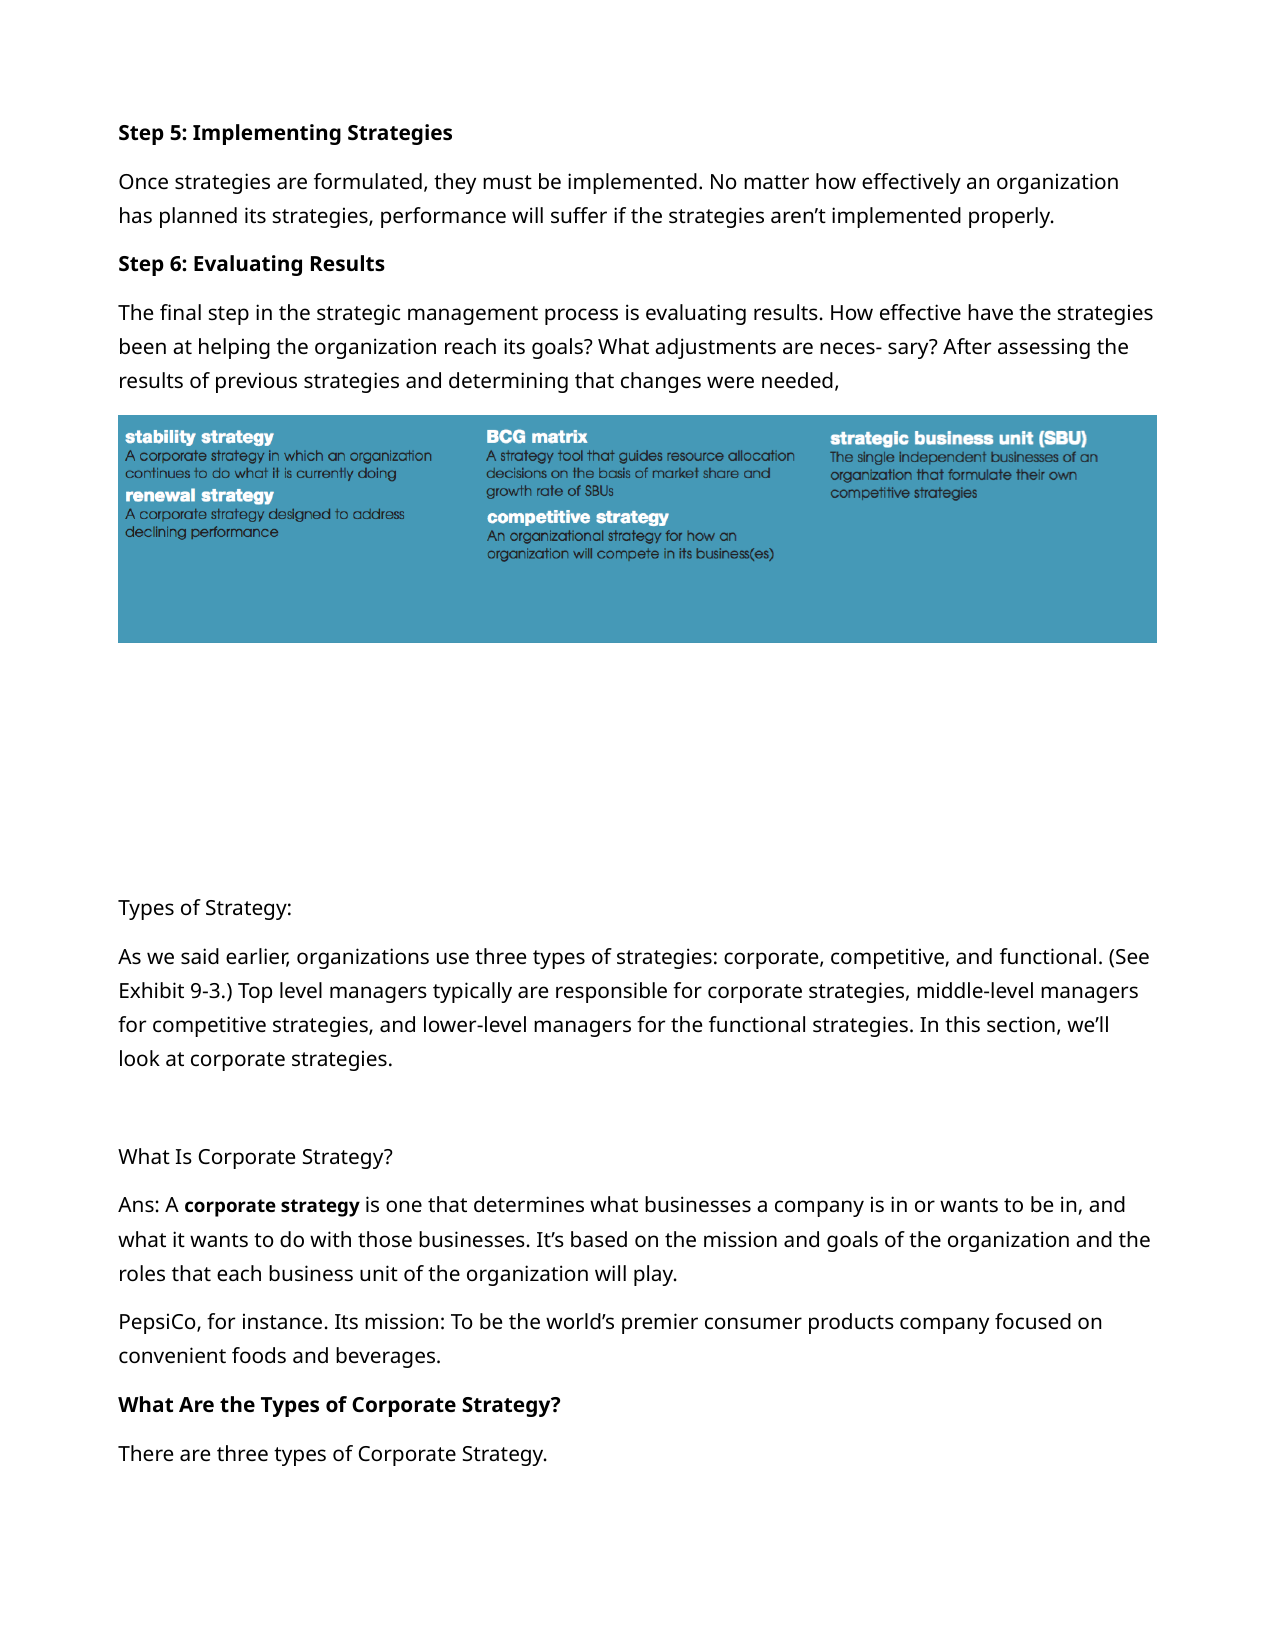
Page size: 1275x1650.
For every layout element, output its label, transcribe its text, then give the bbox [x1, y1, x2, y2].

text Step 5: Implementing Strategies [118, 118, 1157, 147]
text The final step in the strategic management process is evaluating results. How effective have the strategies been at helping the organization reach its goals? What adjustments are neces- sary? After assessing the results of previous strategies and determining that changes were needed, [118, 298, 1157, 395]
text What Is Corporate Strategy? [118, 1142, 1157, 1170]
text PepsiCo, for instance. Its mission: To be the world’s premier consumer products company focused on convenient foods and beverages. [118, 1307, 1157, 1370]
text Ans: A corporate strategy is one that determines what businesses a company is in or wants to be in, and what it wants to do with those businesses. It’s based on the mission and goals of the organization and the roles that each business unit of the organization will play. [118, 1191, 1157, 1287]
text Types of Strategy: [118, 893, 1157, 922]
text Once strategies are formulated, they must be implemented. No matter how effectively an organization has planned its strategies, performance will suffer if the strategies aren’t implemented properly. [118, 167, 1157, 229]
text There are three types of Corporate Strategy. [118, 1439, 1157, 1467]
text As we said earlier, organizations use three types of strategies: corporate, competitive, and functional. (See Exhibit 9-3.) Top level managers typically are responsible for corporate strategies, middle-level managers for competitive strategies, and lower-level managers for the functional strategies. In this section, we’ll look at corporate strategies. [118, 942, 1157, 1073]
text What Are the Types of Corporate Strategy? [118, 1390, 1157, 1418]
text Step 6: Evaluating Results [118, 249, 1157, 278]
picture [118, 415, 1157, 643]
